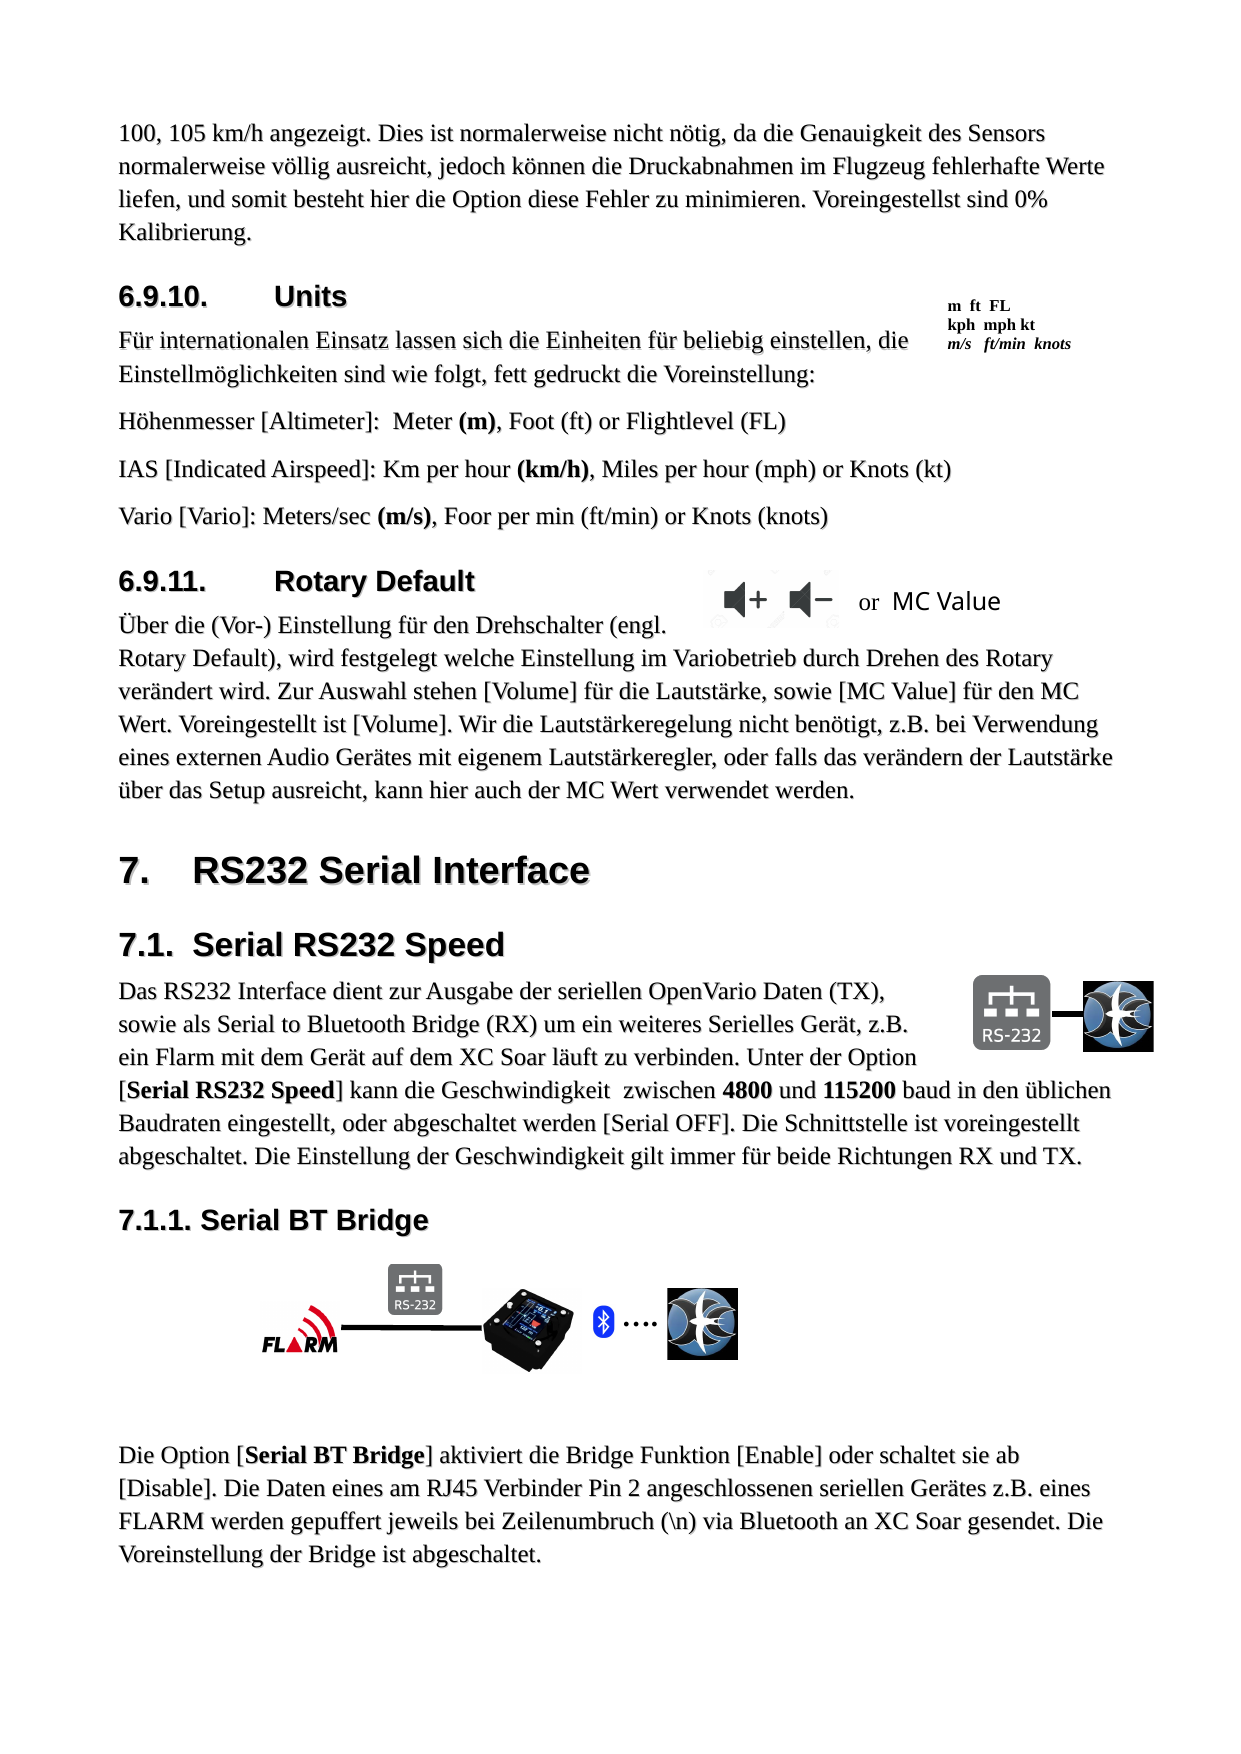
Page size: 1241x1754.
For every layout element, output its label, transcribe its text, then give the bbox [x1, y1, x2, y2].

text IAS [Indicated Airspeed]: Km per hour (km/h), Miles per hour (mph) or Knots (kt) [118, 454, 1122, 483]
text Über die (Vor-) Einstellung für den Drehschalter (engl. Rotary Default), wird festgelegt welche Einstellung im Variobetrieb durch Drehen des Rotary verändert wird. Zur Auswahl stehen [Volume] für die Lautstärke, sowie [MC Value] für den MC Wert. Voreingestellt ist [Volume]. Wir die Lautstärkeregelung nicht benötigt, z.B. bei Verwendung eines externen Audio Gerätes mit eigenem Lautstärkeregler, oder falls das verändern der Lautstärke über das Setup ausreicht, kann hier auch der MC Wert verwendet werden. [118, 610, 1122, 804]
picture [386, 1264, 444, 1315]
picture [702, 570, 840, 628]
subtitle Serial RS232 Speed [118, 924, 1122, 963]
picture [259, 1301, 340, 1355]
subtitle Rotary Default [118, 564, 1122, 597]
text Das RS232 Interface dient zur Ausgabe der seriellen OpenVario Daten (TX), sowie als Serial to Bluetooth Bridge (RX) um ein weiteres Serielles Gerät, z.B. ein Flarm mit dem Gerät auf dem XC Soar läuft zu verbinden. Unter der Option [Serial RS232 Speed] kann die Geschwindigkeit zwischen 4800 und 115200 baud in den üblichen Baudraten eingestellt, oder abgeschaltet werden [Serial OFF]. Die Schnittstelle ist voreingestellt abgeschaltet. Die Einstellung der Geschwindigkeit gilt immer für beide Richtungen RX und TX. [118, 976, 1122, 1169]
picture [667, 1288, 738, 1360]
picture [1083, 981, 1154, 1052]
picture [970, 975, 1053, 1050]
text Für internationalen Einsatz lassen sich die Einheiten für beliebig einstellen, die Einstellmöglichkeiten sind wie folgt, fett gedruckt die Voreinstellung: [118, 326, 1122, 387]
subtitle Units [118, 279, 1122, 313]
text Die Option [Serial BT Bridge] aktiviert die Bridge Funktion [Enable] oder schaltet sie ab [Disable]. Die Daten eines am RJ45 Verbinder Pin 2 angeschlossenen seriellen Gerätes z.B. eines FLARM werden gepuffert jeweils bei Zeilenumbruch (\n) via Bluetooth an XC Soar gesendet. Die Voreinstellung der Bridge ist abgeschaltet. [118, 1440, 1122, 1567]
text Vario [Vario]: Meters/sec (m/s), Foor per min (ft/min) or Knots (knots) [118, 501, 1122, 530]
picture [592, 1304, 617, 1339]
text Höhenmesser [Altimeter]: Meter (m), Foot (ft) or Flightlevel (FL) [118, 406, 1122, 435]
text 100, 105 km/h angezeigt. Dies ist normalerweise nicht nötig, da die Genauigkeit des Sensors normalerweise völlig ausreicht, jedoch können die Druckabnahmen im Flugzeug fehlerhafte Werte liefen, und somit besteht hier die Option diese Fehler zu minimieren. Voreingestellst sind 0% Kalibrierung. [118, 118, 1122, 246]
picture [481, 1288, 583, 1374]
subtitle RS232 Serial Interface [118, 848, 1122, 891]
subtitle Serial BT Bridge [118, 1203, 1122, 1237]
